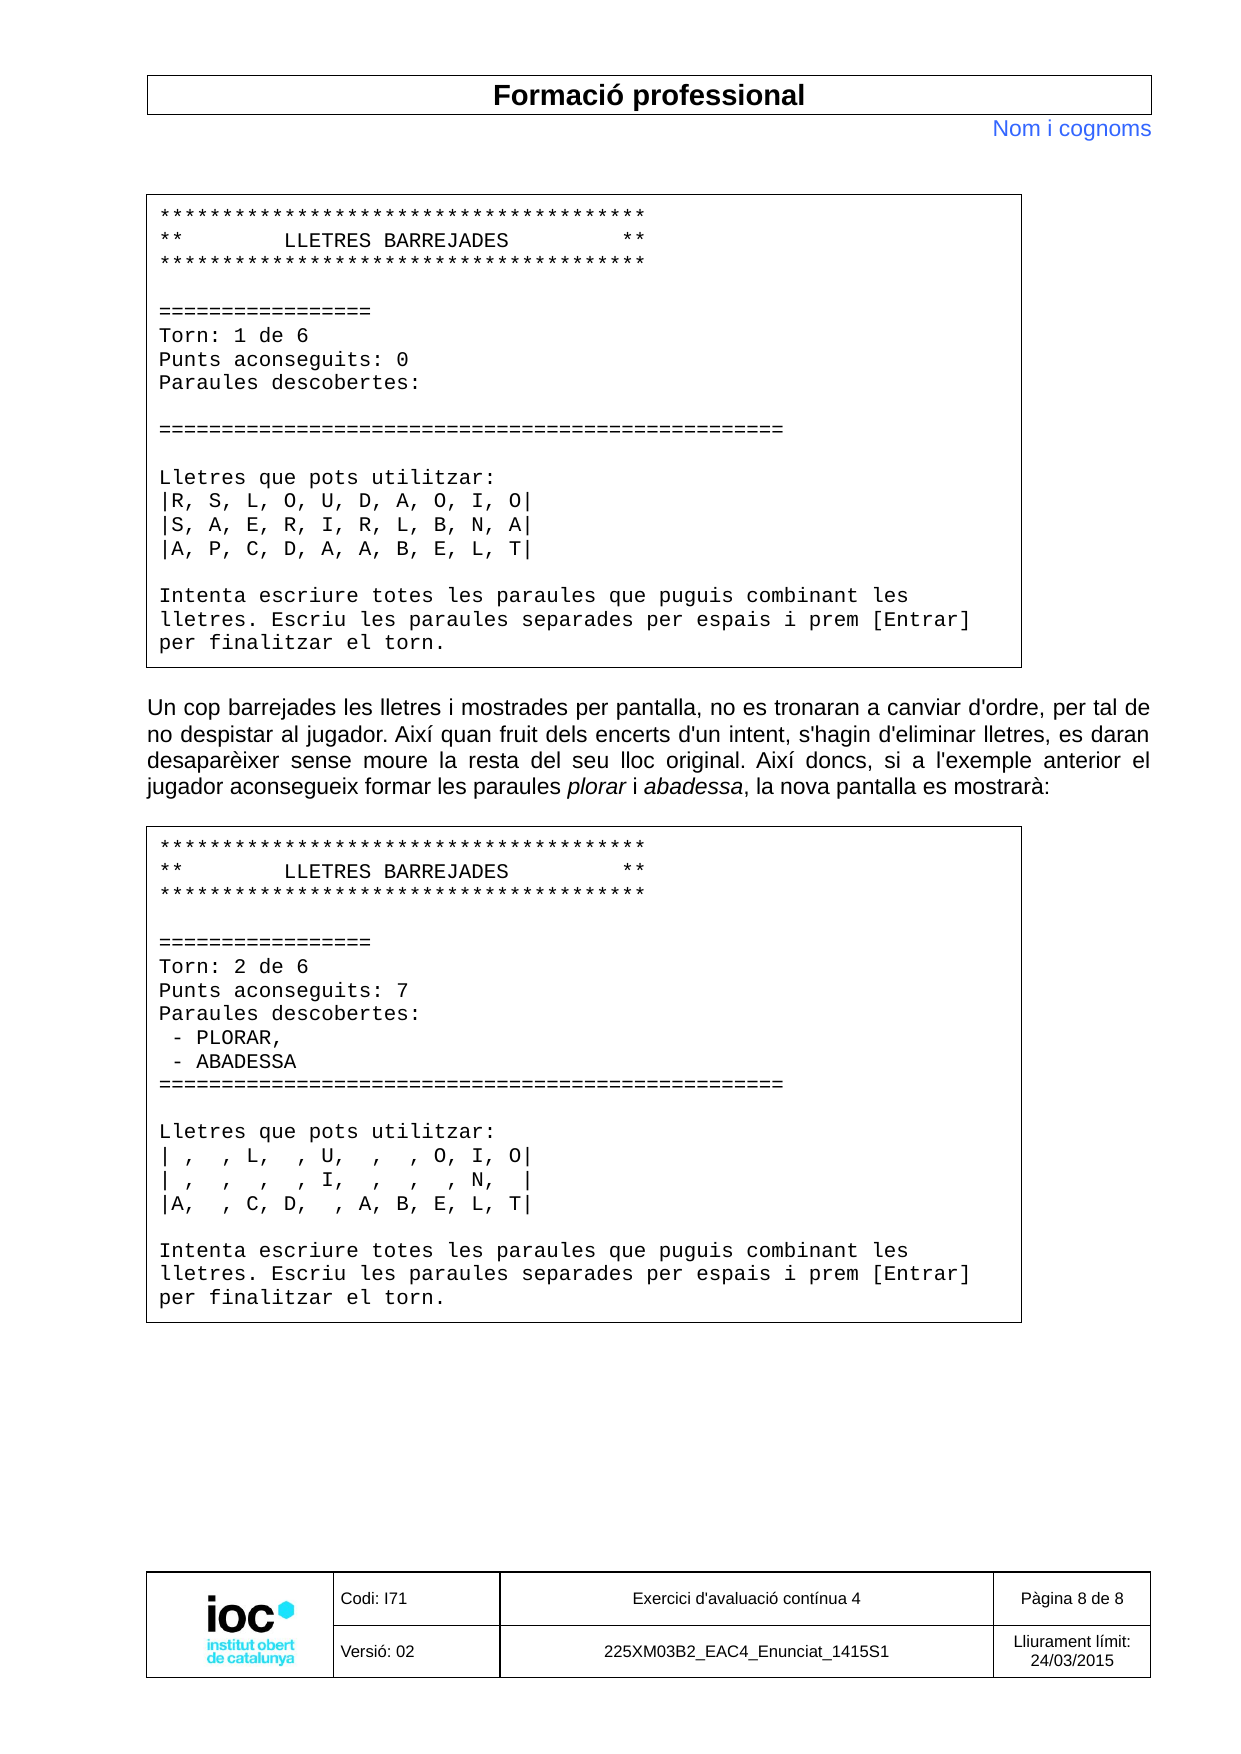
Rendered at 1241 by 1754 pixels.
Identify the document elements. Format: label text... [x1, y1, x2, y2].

text Un cop barrejades les lletres i mostrades per pantalla, no es tronaran a canviar d'ordre, per tal de no despistar al jugador. Així quan fruit dels encerts d'un intent, s'hagin d'eliminar lletres, es daran desaparèixer sense moure la resta del seu lloc original. Així doncs, si a l'exemple anterior el jugador aconsegueix formar les paraules plorar i abadessa, la nova pantalla es mostrarà: [147, 694, 1151, 800]
picture [194, 1581, 308, 1677]
